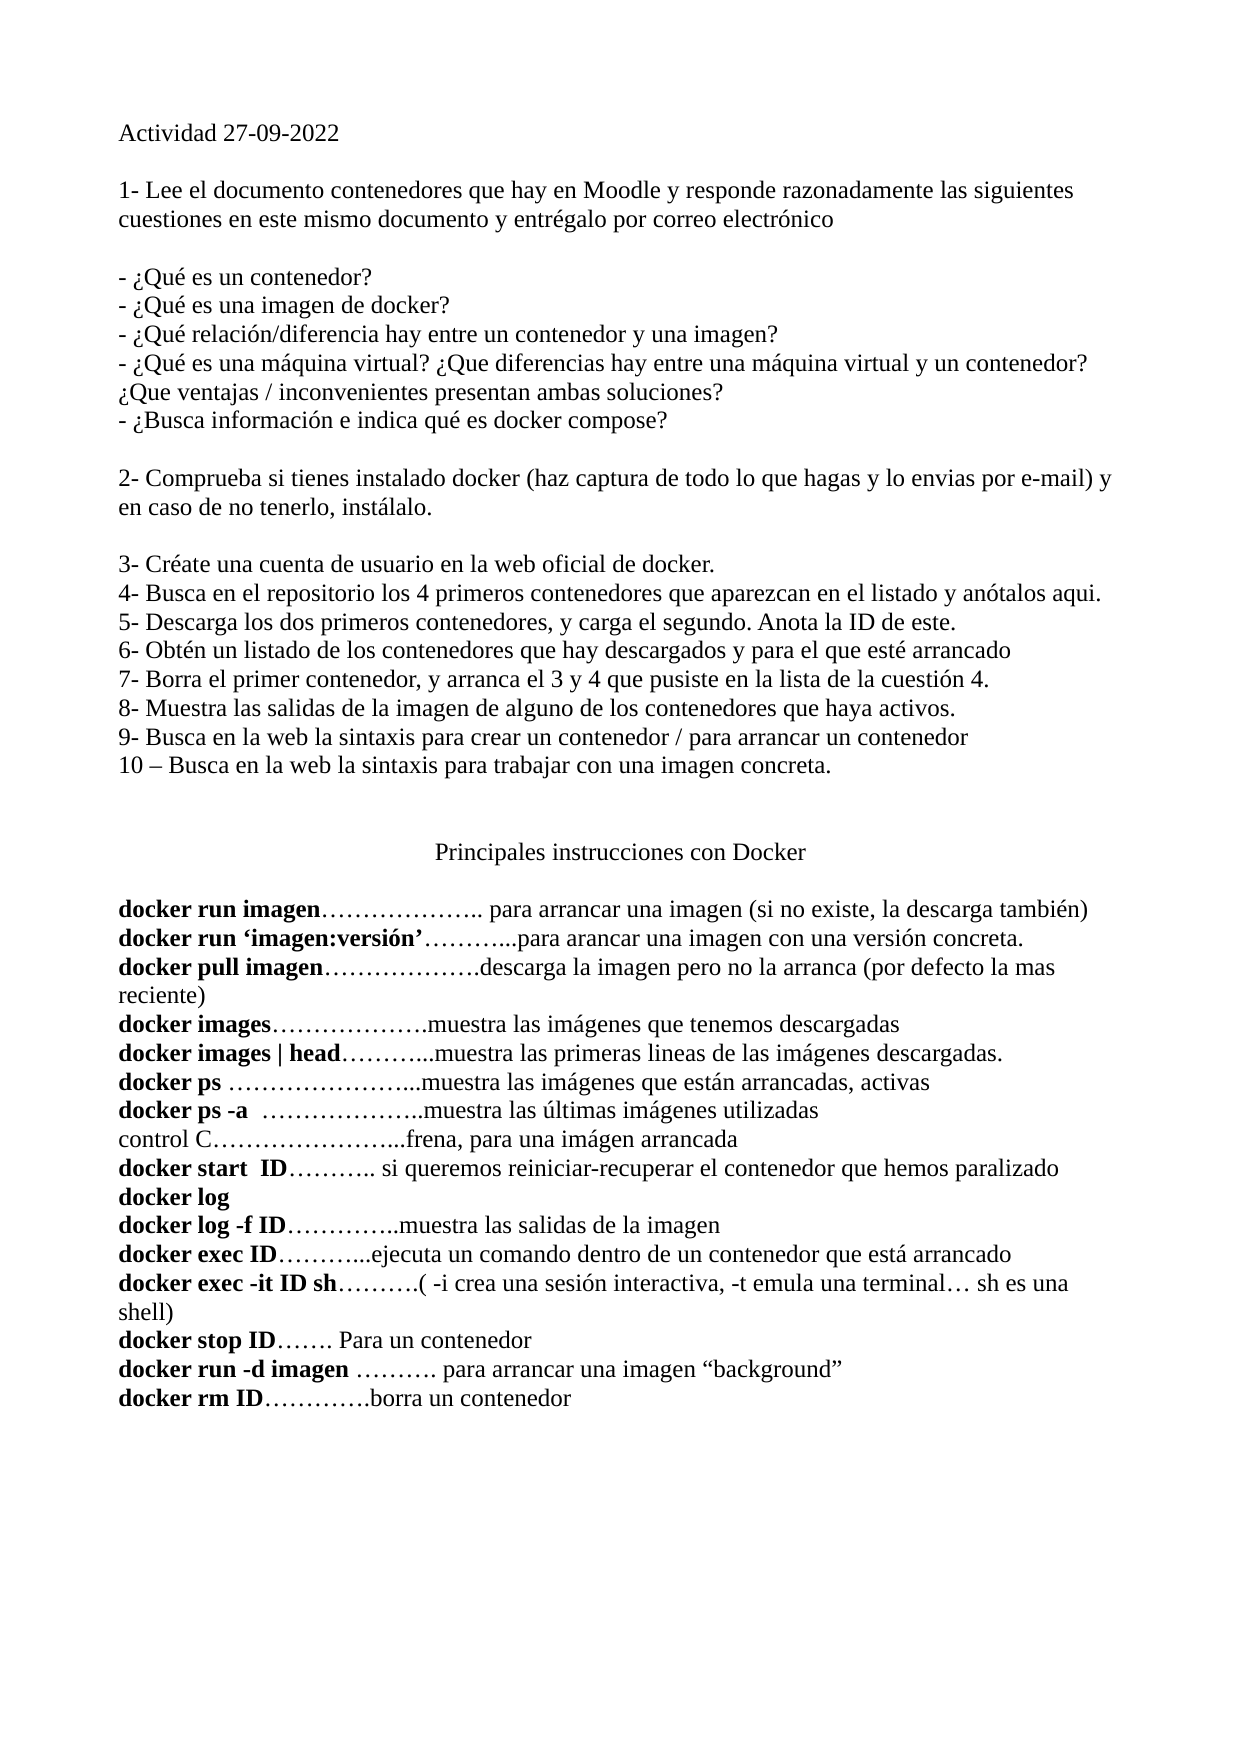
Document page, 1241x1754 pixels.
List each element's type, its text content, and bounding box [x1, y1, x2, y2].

text - ¿Qué es una máquina virtual? ¿Que diferencias hay entre una máquina virtual y un contenedor? ¿Que ventajas / inconvenientes presentan ambas soluciones? [118, 348, 1122, 406]
text 3- Créate una cuenta de usuario en la web oficial de docker. [118, 549, 1122, 578]
text docker start ID……….. si queremos reiniciar-recuperar el contenedor que hemos paralizado [118, 1153, 1122, 1182]
text docker exec -it ID sh……….( -i crea una sesión interactiva, -t emula una terminal… sh es una shell) [118, 1268, 1122, 1326]
text 4- Busca en el repositorio los 4 primeros contenedores que aparezcan en el listado y anótalos aqui. [118, 578, 1122, 607]
text docker ps -a ………………..muestra las últimas imágenes utilizadas [118, 1096, 1122, 1124]
text 1- Lee el documento contenedores que hay en Moodle y responde razonadamente las siguientes cuestiones en este mismo documento y entrégalo por correo electrónico [118, 176, 1122, 233]
text - ¿Qué es una imagen de docker? [118, 291, 1122, 319]
text docker ps …………………...muestra las imágenes que están arrancadas, activas [118, 1067, 1122, 1096]
text docker run -d imagen ………. para arrancar una imagen “background” [118, 1354, 1122, 1383]
text docker log -f ID…………..muestra las salidas de la imagen [118, 1211, 1122, 1239]
text Principales instrucciones con Docker [118, 837, 1122, 866]
text 5- Descarga los dos primeros contenedores, y carga el segundo. Anota la ID de este. [118, 607, 1122, 636]
text 9- Busca en la web la sintaxis para crear un contenedor / para arrancar un contenedor [118, 722, 1122, 751]
text - ¿Qué relación/diferencia hay entre un contenedor y una imagen? [118, 319, 1122, 348]
text 2- Comprueba si tienes instalado docker (haz captura de todo lo que hagas y lo envias por e-mail) y en caso de no tenerlo, instálalo. [118, 463, 1122, 521]
text docker images | head………...muestra las primeras lineas de las imágenes descargadas. [118, 1038, 1122, 1067]
text docker run ‘imagen:versión’………...para arancar una imagen con una versión concreta. [118, 923, 1122, 952]
text control C…………………...frena, para una imágen arrancada [118, 1124, 1122, 1153]
text 10 – Busca en la web la sintaxis para trabajar con una imagen concreta. [118, 751, 1122, 779]
text Actividad 27-09-2022 [118, 118, 1122, 147]
text - ¿Qué es un contenedor? [118, 262, 1122, 291]
text docker images……………….muestra las imágenes que tenemos descargadas [118, 1009, 1122, 1038]
text docker stop ID……. Para un contenedor [118, 1326, 1122, 1354]
text docker exec ID………...ejecuta un comando dentro de un contenedor que está arrancado [118, 1239, 1122, 1268]
text 8- Muestra las salidas de la imagen de alguno de los contenedores que haya activos. [118, 693, 1122, 722]
text docker run imagen……………….. para arrancar una imagen (si no existe, la descarga también) [118, 894, 1122, 923]
text 6- Obtén un listado de los contenedores que hay descargados y para el que esté arrancado [118, 636, 1122, 664]
text docker log [118, 1182, 1122, 1211]
text docker rm ID………….borra un contenedor [118, 1383, 1122, 1412]
text docker pull imagen……………….descarga la imagen pero no la arranca (por defecto la mas reciente) [118, 952, 1122, 1009]
text 7- Borra el primer contenedor, y arranca el 3 y 4 que pusiste en la lista de la cuestión 4. [118, 664, 1122, 693]
text - ¿Busca información e indica qué es docker compose? [118, 406, 1122, 434]
